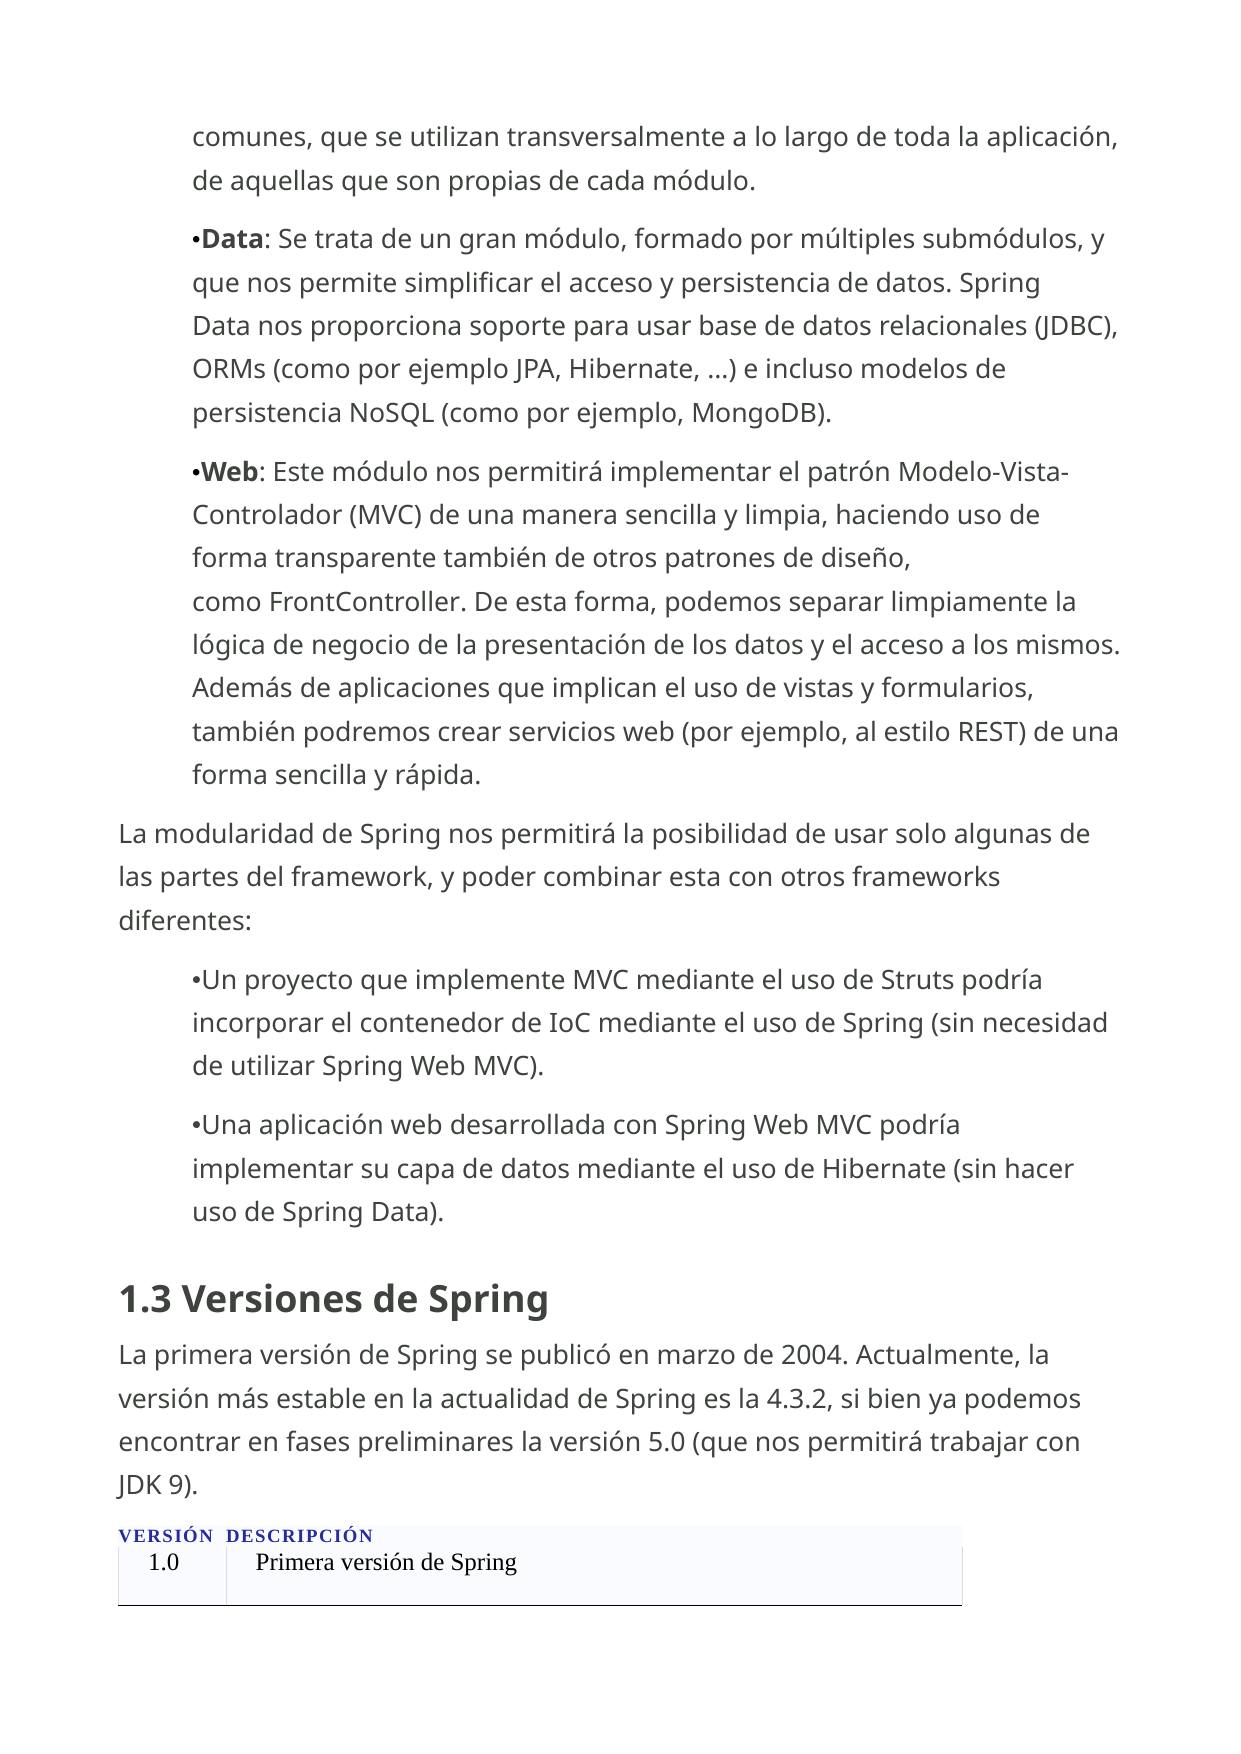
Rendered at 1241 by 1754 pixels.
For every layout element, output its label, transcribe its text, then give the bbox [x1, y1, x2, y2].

list comunes, que se utilizan transversalmente a lo largo de toda la aplicación, de aquellas que son propias de cada módulo. [118, 118, 1122, 198]
table_cell 1.0 [119, 1547, 226, 1605]
list Un proyecto que implemente MVC mediante el uso de Struts podría incorporar el contenedor de IoC mediante el uso de Spring (sin necesidad de utilizar Spring Web MVC). [118, 961, 1122, 1083]
list Una aplicación web desarrollada con Spring Web MVC podría implementar su capa de datos mediante el uso de Hibernate (sin hacer uso de Spring Data). [118, 1106, 1122, 1229]
table_header DESCRIPCIÓN [226, 1525, 962, 1547]
table_cell Primera versión de Spring [227, 1547, 962, 1605]
text La modularidad de Spring nos permitirá la posibilidad de usar solo algunas de las partes del framework, y poder combinar esta con otros frameworks diferentes: [118, 815, 1122, 938]
list Web: Este módulo nos permitirá implementar el patrón Modelo-Vista-Controlador (MVC) de una manera sencilla y limpia, haciendo uso de forma transparente también de otros patrones de diseño, como FrontController. De esta forma, podemos separar limpiamente la lógica de negocio de la presentación de los datos y el acceso a los mismos. Además de aplicaciones que implican el uso de vistas y formularios, también podremos crear servicios web (por ejemplo, al estilo REST) de una forma sencilla y rápida. [118, 453, 1122, 792]
table_header VERSIÓN [118, 1525, 226, 1547]
subtitle 1.3 Versiones de Spring [118, 1273, 1122, 1324]
text La primera versión de Spring se publicó en marzo de 2004. Actualmente, la versión más estable en la actualidad de Spring es la 4.3.2, si bien ya podemos encontrar en fases preliminares la versión 5.0 (que nos permitirá trabajar con JDK 9). [118, 1336, 1122, 1502]
list Data: Se trata de un gran módulo, formado por múltiples submódulos, y que nos permite simplificar el acceso y persistencia de datos. Spring Data nos proporciona soporte para usar base de datos relacionales (JDBC), ORMs (como por ejemplo JPA, Hibernate, …) e incluso modelos de persistencia NoSQL (como por ejemplo, MongoDB). [118, 220, 1122, 430]
